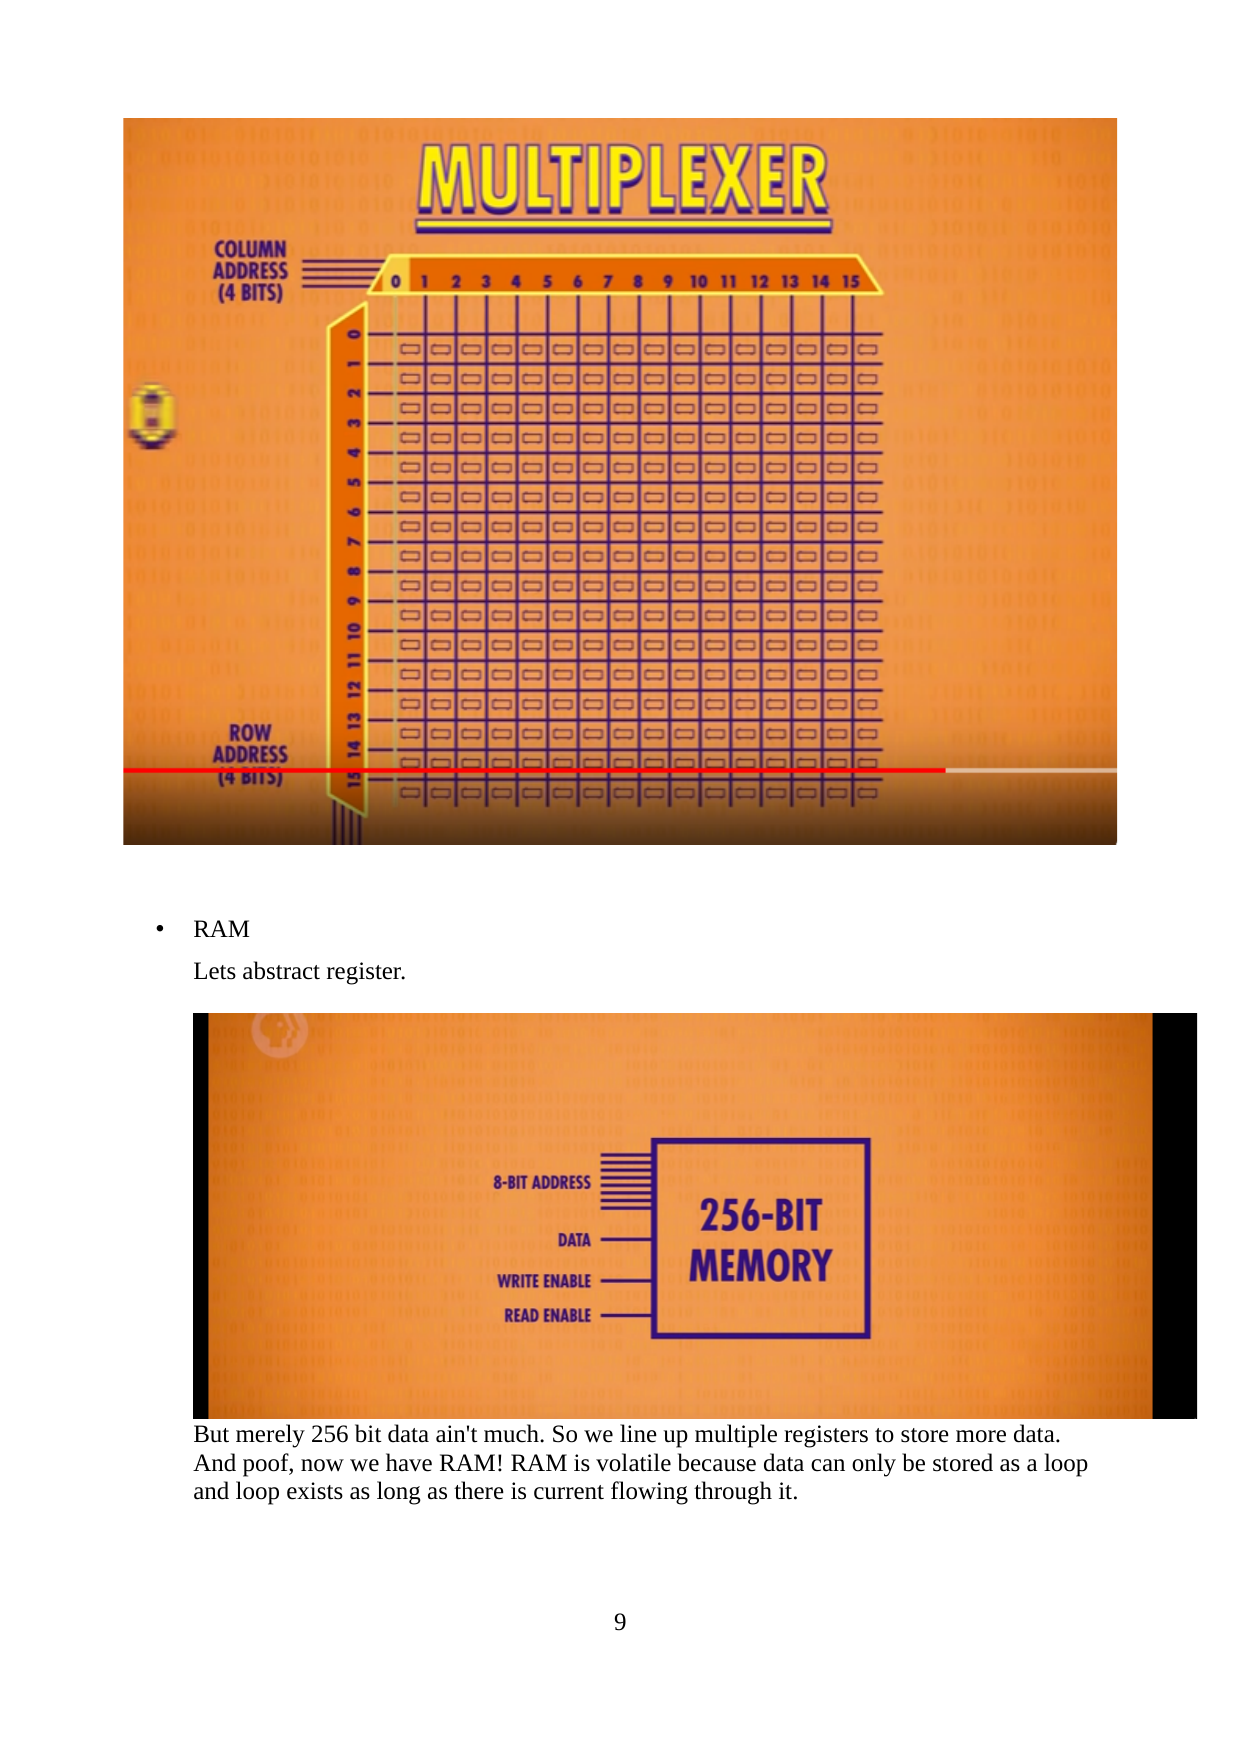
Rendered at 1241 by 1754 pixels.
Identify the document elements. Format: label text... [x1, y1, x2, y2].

list Lets abstract register. But merely 256 bit data ain't much. So we line up multiple registers to store more data. And poof, now we have RAM! RAM is volatile because data can only be stored as a loop and loop exists as long as there is current flowing through it. [156, 956, 1122, 1534]
list RAM [156, 914, 1122, 943]
